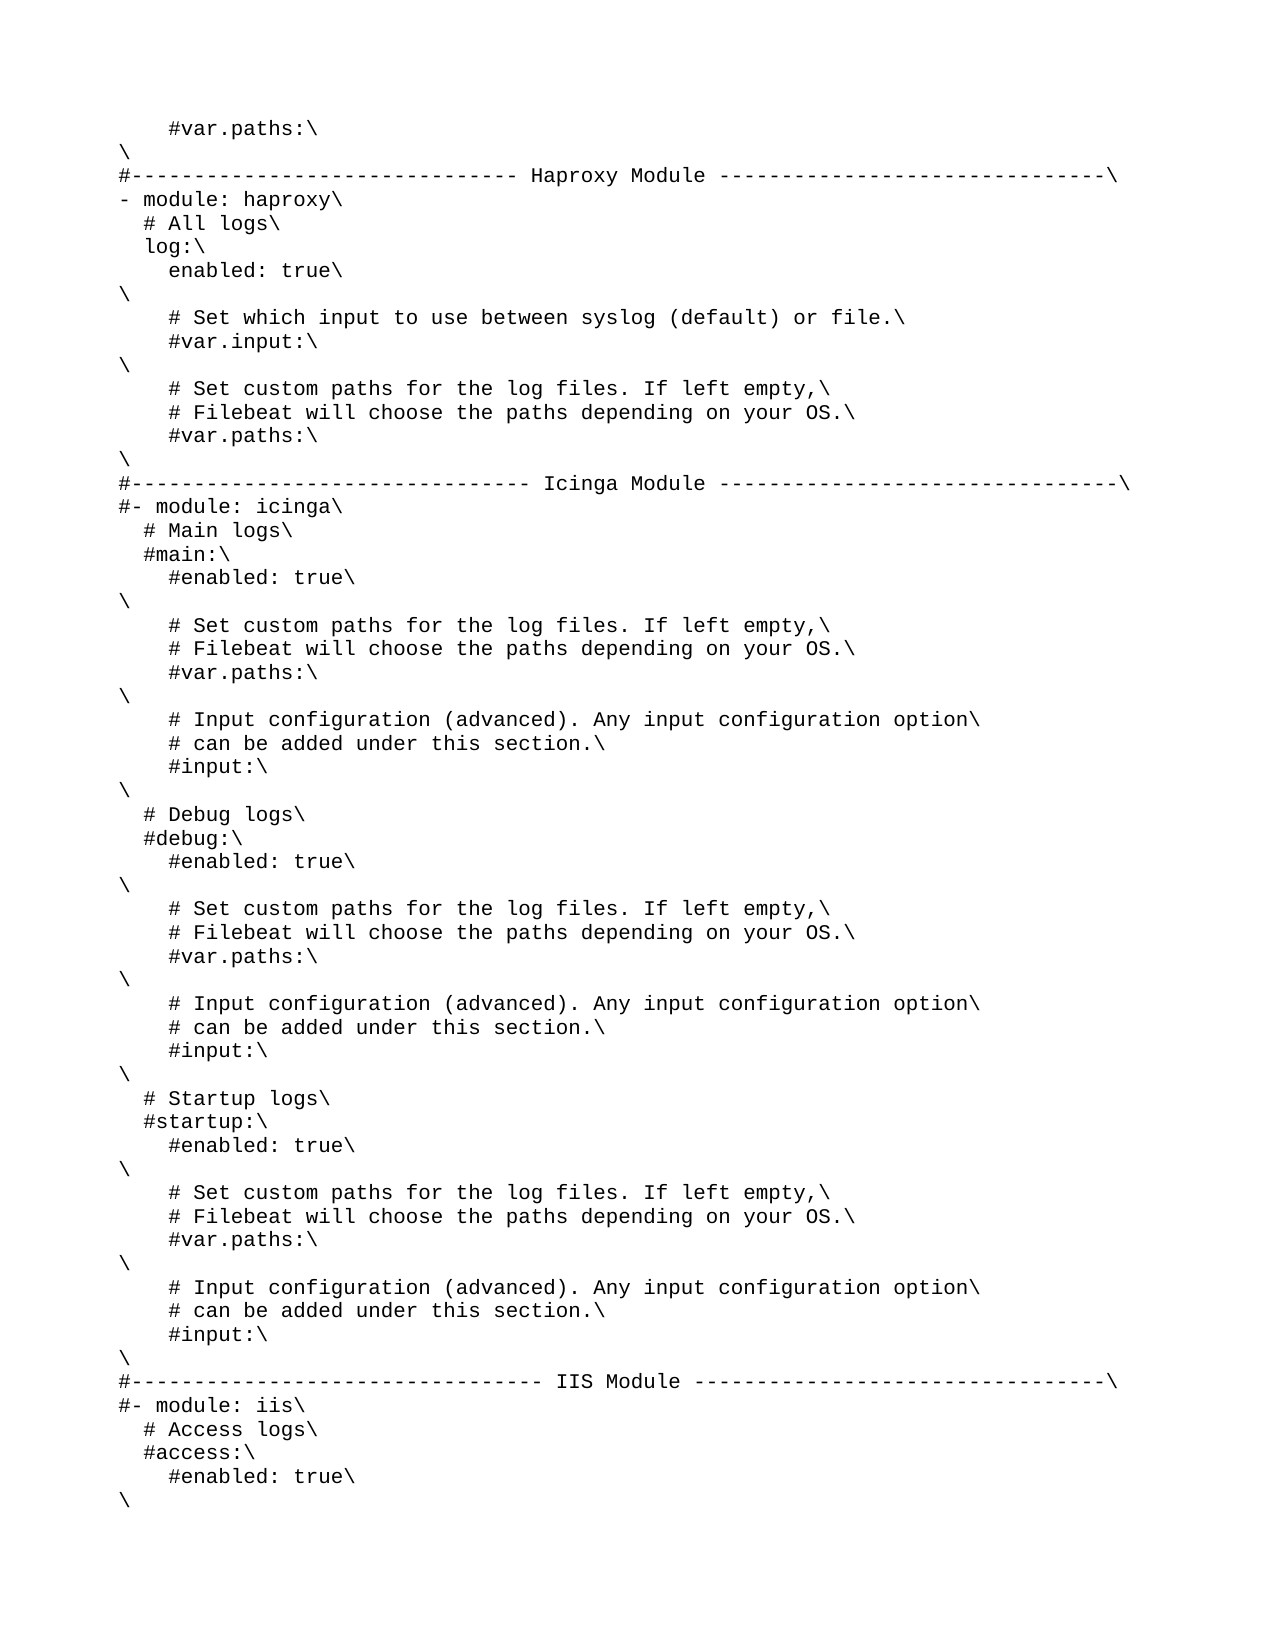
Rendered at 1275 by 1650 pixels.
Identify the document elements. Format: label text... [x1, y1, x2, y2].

text #------------------------------- Haproxy Module -------------------------------\ [118, 165, 1157, 189]
text \ [118, 686, 1157, 709]
text \ [118, 1158, 1157, 1182]
text # Set custom paths for the log files. If left empty,\ [118, 1182, 1157, 1206]
text #input:\ [118, 757, 1157, 780]
text # can be added under this section.\ [118, 733, 1157, 757]
text \ [118, 354, 1157, 378]
text # Set custom paths for the log files. If left empty,\ [118, 898, 1157, 922]
text # Main logs\ [118, 520, 1157, 544]
text #var.paths:\ [118, 118, 1157, 142]
text # Debug logs\ [118, 804, 1157, 827]
text # Filebeat will choose the paths depending on your OS.\ [118, 638, 1157, 662]
text # Set custom paths for the log files. If left empty,\ [118, 378, 1157, 402]
text \ [118, 1348, 1157, 1371]
text # Set custom paths for the log files. If left empty,\ [118, 615, 1157, 638]
text #-------------------------------- Icinga Module --------------------------------\ [118, 473, 1157, 496]
text log:\ [118, 236, 1157, 260]
text #enabled: true\ [118, 1135, 1157, 1158]
text #input:\ [118, 1040, 1157, 1064]
text # Input configuration (advanced). Any input configuration option\ [118, 1277, 1157, 1300]
text #enabled: true\ [118, 1466, 1157, 1489]
text #var.paths:\ [118, 1229, 1157, 1253]
text # Input configuration (advanced). Any input configuration option\ [118, 709, 1157, 733]
text # Filebeat will choose the paths depending on your OS.\ [118, 402, 1157, 426]
text \ [118, 780, 1157, 804]
text # Set which input to use between syslog (default) or file.\ [118, 307, 1157, 331]
text \ [118, 875, 1157, 898]
text \ [118, 449, 1157, 473]
text #main:\ [118, 544, 1157, 567]
text # Access logs\ [118, 1419, 1157, 1442]
text #enabled: true\ [118, 567, 1157, 591]
text #access:\ [118, 1442, 1157, 1466]
text #var.paths:\ [118, 946, 1157, 969]
text #var.paths:\ [118, 426, 1157, 449]
text # can be added under this section.\ [118, 1300, 1157, 1324]
text \ [118, 1064, 1157, 1088]
text # Input configuration (advanced). Any input configuration option\ [118, 993, 1157, 1017]
text #var.input:\ [118, 331, 1157, 354]
text #- module: icinga\ [118, 496, 1157, 520]
text \ [118, 969, 1157, 993]
text # Filebeat will choose the paths depending on your OS.\ [118, 1206, 1157, 1229]
text enabled: true\ [118, 260, 1157, 284]
text \ [118, 1489, 1157, 1513]
text \ [118, 591, 1157, 615]
text #- module: iis\ [118, 1395, 1157, 1419]
text \ [118, 284, 1157, 307]
text #debug:\ [118, 827, 1157, 851]
text # Startup logs\ [118, 1088, 1157, 1111]
text # Filebeat will choose the paths depending on your OS.\ [118, 922, 1157, 946]
text # All logs\ [118, 213, 1157, 236]
text \ [118, 1253, 1157, 1277]
text #var.paths:\ [118, 662, 1157, 686]
text - module: haproxy\ [118, 189, 1157, 213]
text # can be added under this section.\ [118, 1017, 1157, 1040]
text \ [118, 142, 1157, 165]
text #startup:\ [118, 1111, 1157, 1135]
text #--------------------------------- IIS Module ---------------------------------\ [118, 1371, 1157, 1395]
text #input:\ [118, 1324, 1157, 1348]
text #enabled: true\ [118, 851, 1157, 875]
